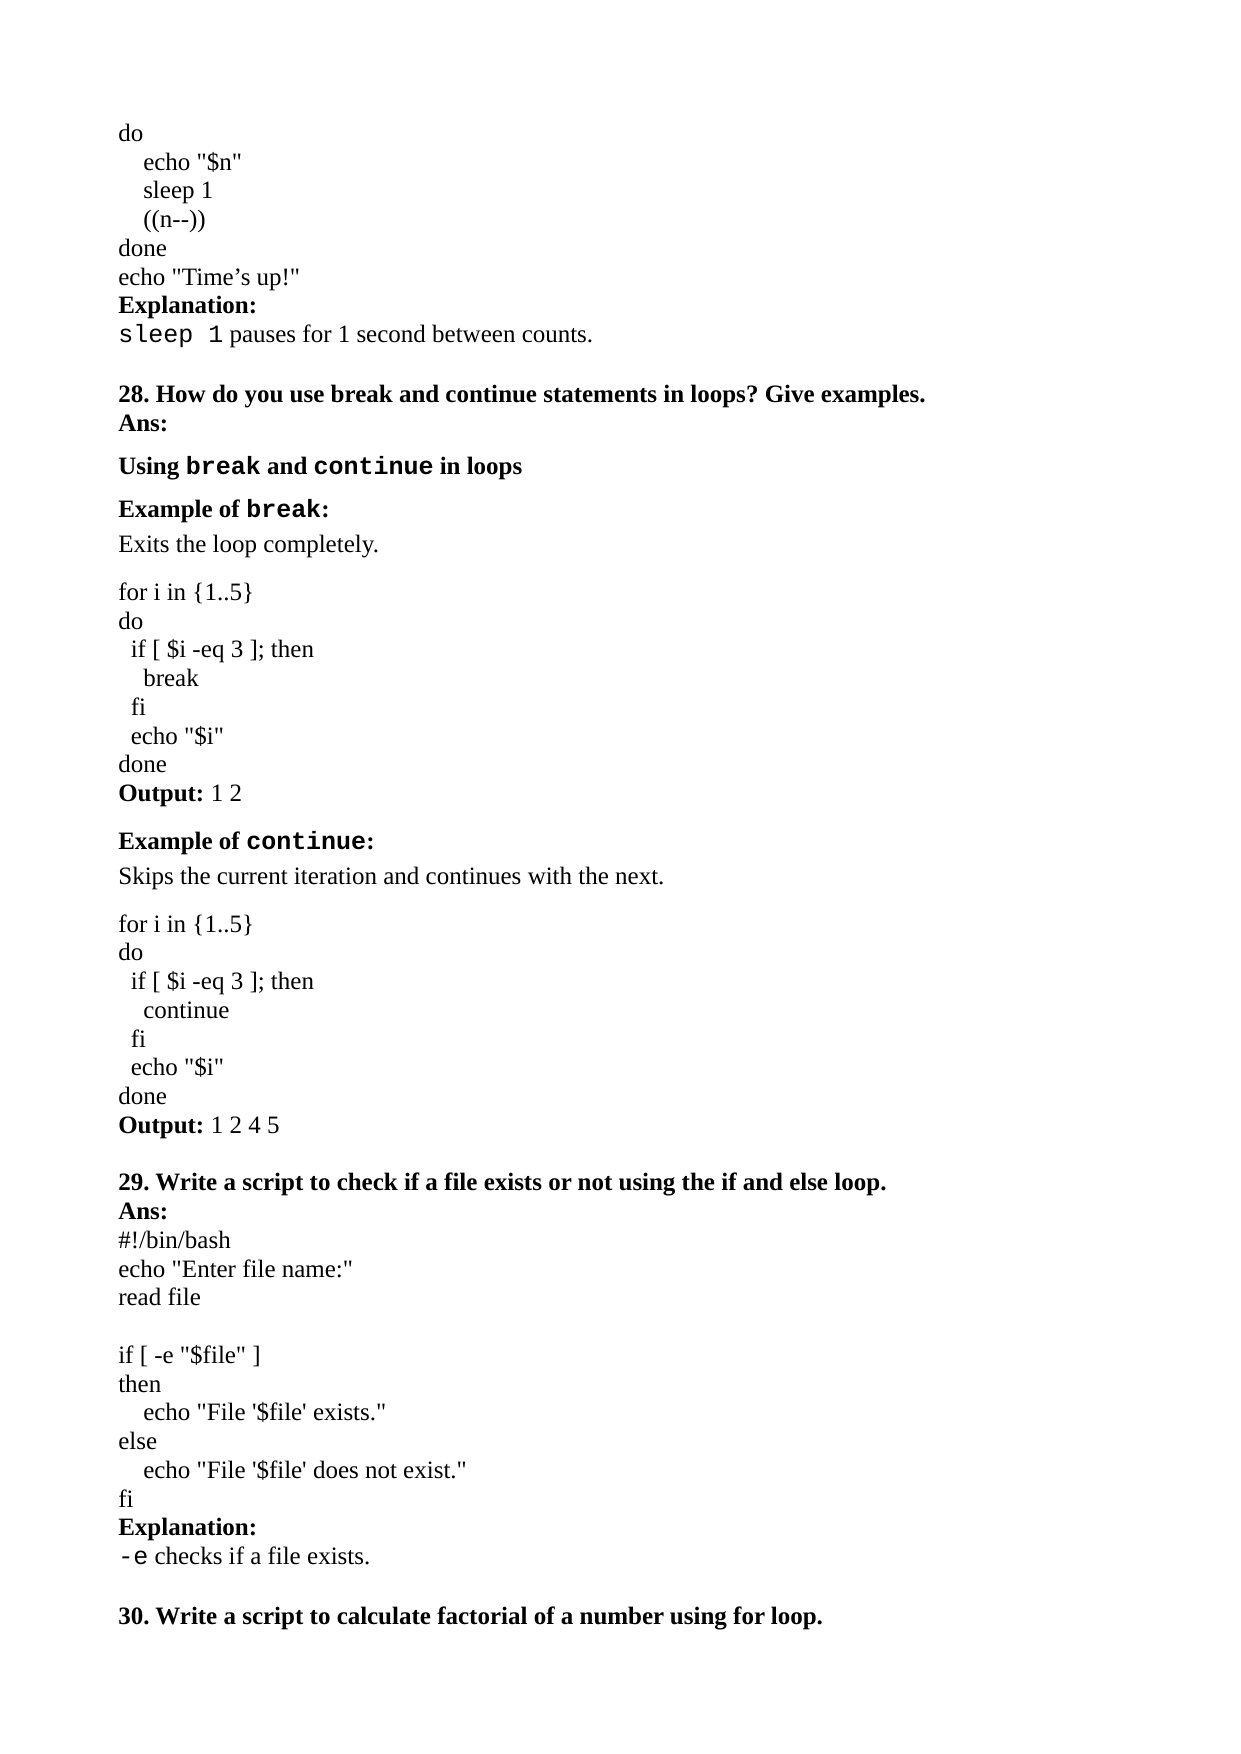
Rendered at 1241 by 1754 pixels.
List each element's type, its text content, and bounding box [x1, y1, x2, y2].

text Output: 1 2 4 5 [118, 1110, 1122, 1139]
text echo "$n" [118, 147, 1122, 176]
text done [118, 1081, 1122, 1110]
text fi [118, 1024, 1122, 1052]
text Example of continue: Skips the current iteration and continues with the next. [118, 826, 1122, 890]
text Ans: [118, 408, 1122, 436]
text echo "Enter file name:" [118, 1254, 1122, 1282]
text 28. How do you use break and continue statements in loops? Give examples. [118, 379, 1122, 408]
text for i in {1..5} [118, 909, 1122, 937]
text if [ -e "$file" ] [118, 1340, 1122, 1369]
text fi [118, 1484, 1122, 1512]
text echo "File '$file' does not exist." [118, 1455, 1122, 1484]
text Output: 1 2 [118, 778, 1122, 807]
text done [118, 749, 1122, 778]
text do [118, 606, 1122, 634]
text if [ $i -eq 3 ]; then [118, 966, 1122, 995]
text break [118, 663, 1122, 692]
text echo "Time’s up!" [118, 262, 1122, 291]
text #!/bin/bash [118, 1225, 1122, 1254]
subtitle Using break and continue in loops [118, 451, 1122, 482]
text 29. Write a script to check if a file exists or not using the if and else loop. [118, 1167, 1122, 1196]
text do [118, 118, 1122, 147]
text continue [118, 995, 1122, 1024]
text Ans: [118, 1196, 1122, 1225]
text then [118, 1369, 1122, 1397]
text if [ $i -eq 3 ]; then [118, 634, 1122, 663]
text 30. Write a script to calculate factorial of a number using for loop. [118, 1601, 1122, 1629]
text read file [118, 1282, 1122, 1311]
text for i in {1..5} [118, 577, 1122, 606]
text Explanation: sleep 1 pauses for 1 second between counts. [118, 291, 1122, 350]
text fi [118, 692, 1122, 721]
text done [118, 233, 1122, 262]
text do [118, 937, 1122, 966]
text else [118, 1426, 1122, 1455]
text echo "$i" [118, 1052, 1122, 1081]
text Example of break: Exits the loop completely. [118, 494, 1122, 558]
text sleep 1 [118, 176, 1122, 204]
text ((n--)) [118, 204, 1122, 233]
text Explanation: -e checks if a file exists. [118, 1512, 1122, 1572]
text echo "File '$file' exists." [118, 1397, 1122, 1426]
text echo "$i" [118, 721, 1122, 749]
